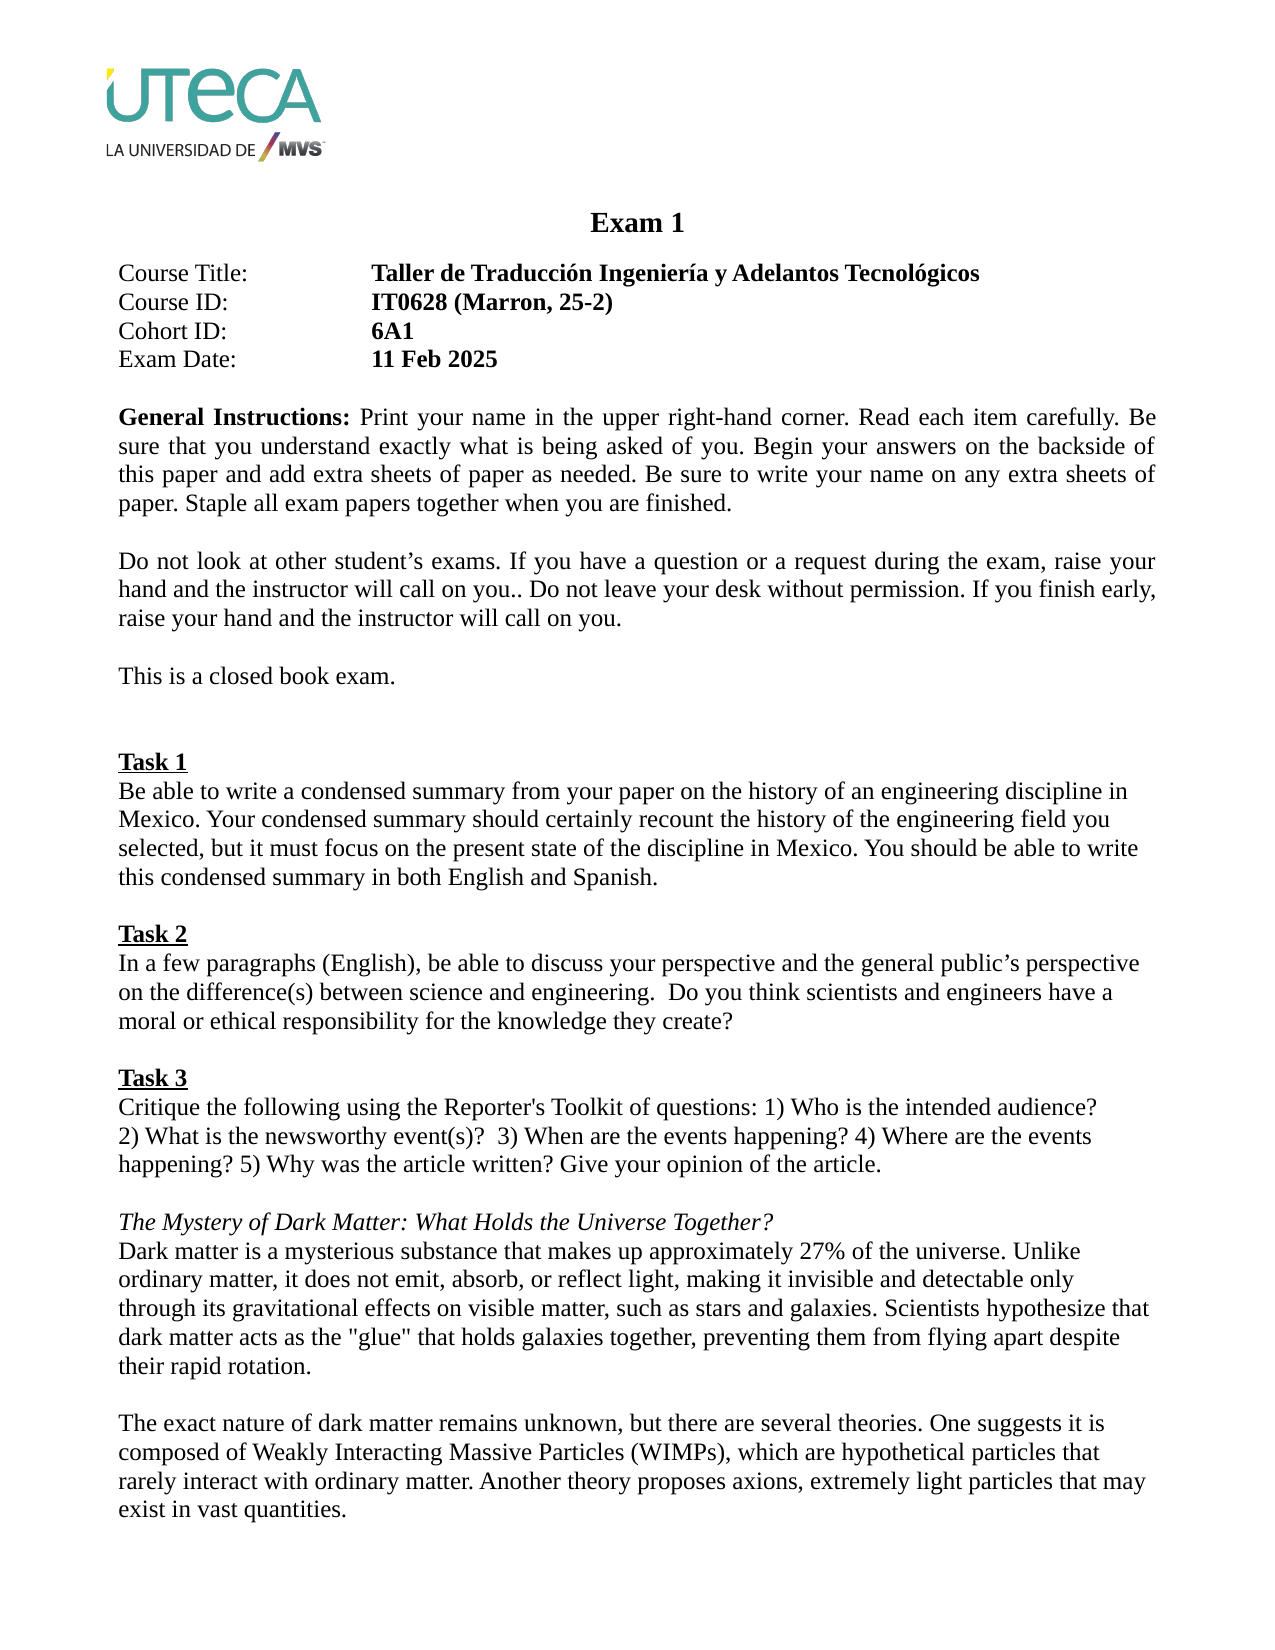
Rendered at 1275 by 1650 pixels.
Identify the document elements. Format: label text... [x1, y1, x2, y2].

table_cell IT0628 (Marron, 25-2) [371, 287, 1157, 316]
table_header Course Title: [118, 258, 371, 287]
text Exam 1 [118, 205, 1157, 239]
text In a few paragraphs (English), be able to discuss your perspective and the general public’s perspective on the difference(s) between science and engineering. Do you think scientists and engineers have a moral or ethical responsibility for the knowledge they create? [118, 948, 1157, 1034]
text Be able to write a condensed summary from your paper on the history of an engineering discipline in Mexico. Your condensed summary should certainly recount the history of the engineering field you selected, but it must focus on the present state of the discipline in Mexico. You should be able to write this condensed summary in both English and Spanish. [118, 776, 1157, 891]
text Dark matter is a mysterious substance that makes up approximately 27% of the universe. Unlike ordinary matter, it does not emit, absorb, or reflect light, making it invisible and detectable only through its gravitational effects on visible matter, such as stars and galaxies. Scientists hypothesize that dark matter acts as the "glue" that holds galaxies together, preventing them from flying apart despite their rapid rotation. [118, 1236, 1157, 1379]
text Critique the following using the Reporter's Toolkit of questions: 1) Who is the intended audience? 2) What is the newsworthy event(s)? 3) When are the events happening? 4) Where are the events happening? 5) Why was the article written? Give your opinion of the article. [118, 1092, 1157, 1178]
table_cell Exam Date: [118, 345, 371, 373]
text Task 3 [118, 1063, 1157, 1092]
table_cell 6A1 [371, 316, 1157, 344]
text The exact nature of dark matter remains unknown, but there are several theories. One suggests it is composed of Weakly Interacting Massive Particles (WIMPs), which are hypothetical particles that rarely interact with ordinary matter. Another theory proposes axions, extremely light particles that may exist in vast quantities. [118, 1408, 1157, 1523]
table_cell Cohort ID: [118, 316, 371, 344]
text Task 1 [118, 747, 1157, 776]
text The Mystery of Dark Matter: What Holds the Universe Together? [118, 1207, 1157, 1236]
table_cell 11 Feb 2025 [371, 345, 1157, 373]
text General Instructions: Print your name in the upper right-hand corner. Read each item carefully. Be sure that you understand exactly what is being asked of you. Begin your answers on the backside of this paper and add extra sheets of paper as needed. Be sure to write your name on any extra sheets of paper. Staple all exam papers together when you are finished. [118, 402, 1157, 517]
text This is a closed book exam. [118, 661, 1157, 689]
picture [104, 64, 328, 166]
text Do not look at other student’s exams. If you have a question or a request during the exam, raise your hand and the instructor will call on you.. Do not leave your desk without permission. If you finish early, raise your hand and the instructor will call on you. [118, 546, 1157, 632]
table_header Taller de Traducción Ingeniería y Adelantos Tecnológicos [371, 258, 1157, 287]
table_cell Course ID: [118, 287, 371, 316]
text Task 2 [118, 919, 1157, 948]
